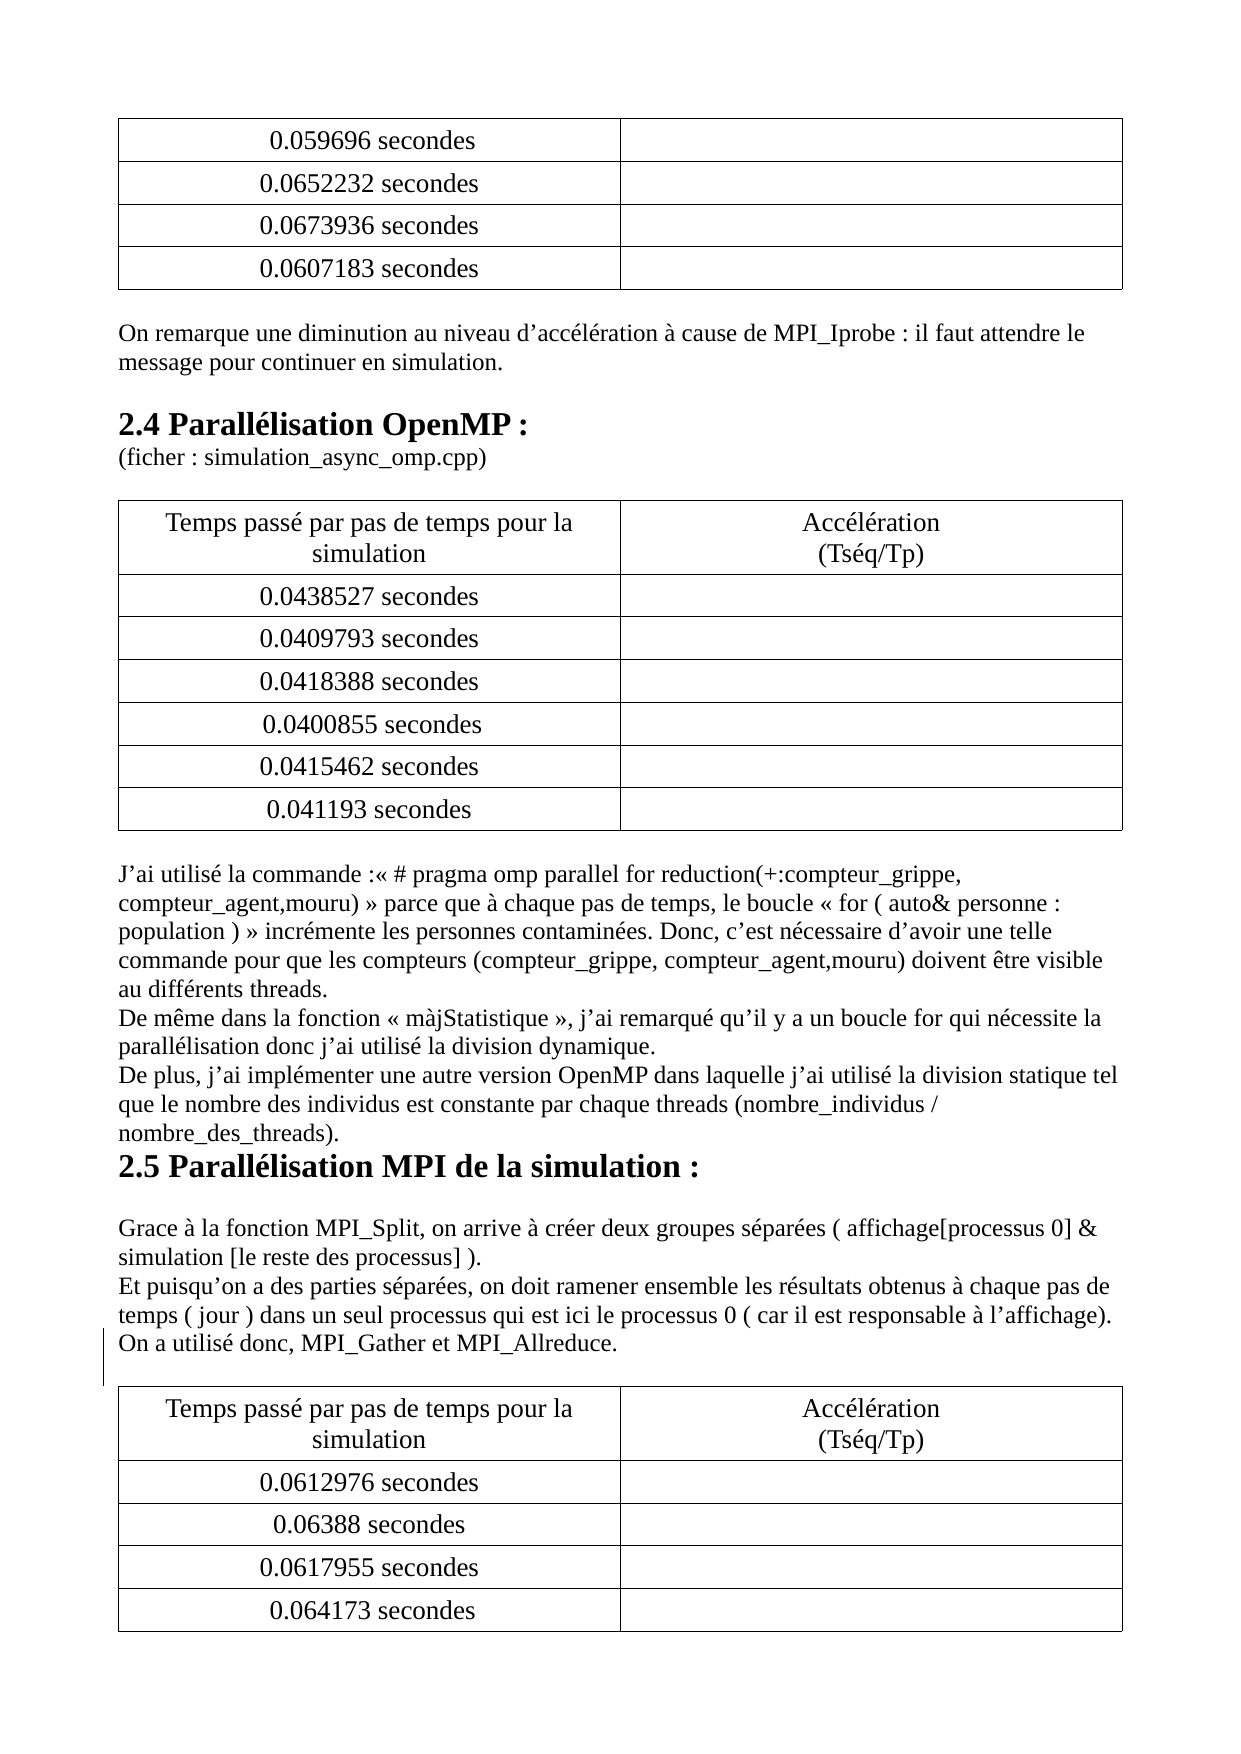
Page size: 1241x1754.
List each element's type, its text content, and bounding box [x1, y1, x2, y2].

text On remarque une diminution au niveau d’accélération à cause de MPI_Iprobe : il faut attendre le message pour continuer en simulation. [118, 318, 1122, 375]
table_cell 0.06388 secondes [119, 1504, 620, 1545]
table_cell 0.0612976 secondes [119, 1461, 620, 1502]
table_cell 0.0652232 secondes [119, 162, 620, 203]
table_cell 0.0409793 secondes [119, 617, 620, 659]
table_cell 0.041193 secondes [119, 788, 620, 830]
table_header Temps passé par pas de temps pour la simulation [119, 1387, 620, 1460]
text De plus, j’ai implémenter une autre version OpenMP dans laquelle j’ai utilisé la division statique tel que le nombre des individus est constante par chaque threads (nombre_individus / nombre_des_threads). [118, 1060, 1122, 1146]
table_cell [621, 788, 1122, 830]
table_cell 0.0607183 secondes [119, 247, 620, 289]
table_cell [621, 1546, 1122, 1588]
table_cell 0.0617955 secondes [119, 1546, 620, 1588]
table_cell [621, 1504, 1122, 1545]
table_cell 0.0418388 secondes [119, 660, 620, 702]
table_cell 0.0673936 secondes [119, 205, 620, 246]
text Et puisqu’on a des parties séparées, on doit ramener ensemble les résultats obtenus à chaque pas de temps ( jour ) dans un seul processus qui est ici le processus 0 ( car il est responsable à l’affichage). [118, 1271, 1122, 1328]
table_cell [621, 162, 1122, 203]
table_cell [621, 205, 1122, 246]
table_cell 0.059696 secondes [119, 119, 620, 161]
text 2.5 Parallélisation MPI de la simulation : [118, 1146, 1122, 1185]
table_cell [621, 575, 1122, 616]
table_cell [621, 660, 1122, 702]
table_cell 0.0415462 secondes [119, 746, 620, 787]
table_cell 0.064173 secondes [119, 1589, 620, 1631]
text On a utilisé donc, MPI_Gather et MPI_Allreduce. [118, 1328, 1122, 1357]
text J’ai utilisé la commande :« # pragma omp parallel for reduction(+:compteur_grippe, compteur_agent,mouru) » parce que à chaque pas de temps, le boucle « for ( auto& personne : population ) » incrémente les personnes contaminées. Donc, c’est nécessaire d’avoir une telle commande pour que les compteurs (compteur_grippe, compteur_agent,mouru) doivent être visible au différents threads. [118, 859, 1122, 1003]
table_cell [621, 746, 1122, 787]
table_cell 0.0400855 secondes [119, 703, 620, 744]
table_header Accélération (Tséq/Tp) [621, 501, 1122, 574]
table_cell [621, 247, 1122, 289]
table_cell [621, 119, 1122, 161]
table_cell [621, 1461, 1122, 1502]
table_header Temps passé par pas de temps pour la simulation [119, 501, 620, 574]
table_header Accélération (Tséq/Tp) [621, 1387, 1122, 1460]
text (ficher : simulation_async_omp.cpp) [118, 442, 1122, 471]
text Grace à la fonction MPI_Split, on arrive à créer deux groupes séparées ( affichage[processus 0] & simulation [le reste des processus] ). [118, 1213, 1122, 1271]
table_cell [621, 617, 1122, 659]
text 2.4 Parallélisation OpenMP : [118, 404, 1122, 442]
table_cell [621, 1589, 1122, 1631]
table_cell 0.0438527 secondes [119, 575, 620, 616]
table_cell [621, 703, 1122, 744]
text De même dans la fonction « màjStatistique », j’ai remarqué qu’il y a un boucle for qui nécessite la parallélisation donc j’ai utilisé la division dynamique. [118, 1003, 1122, 1060]
